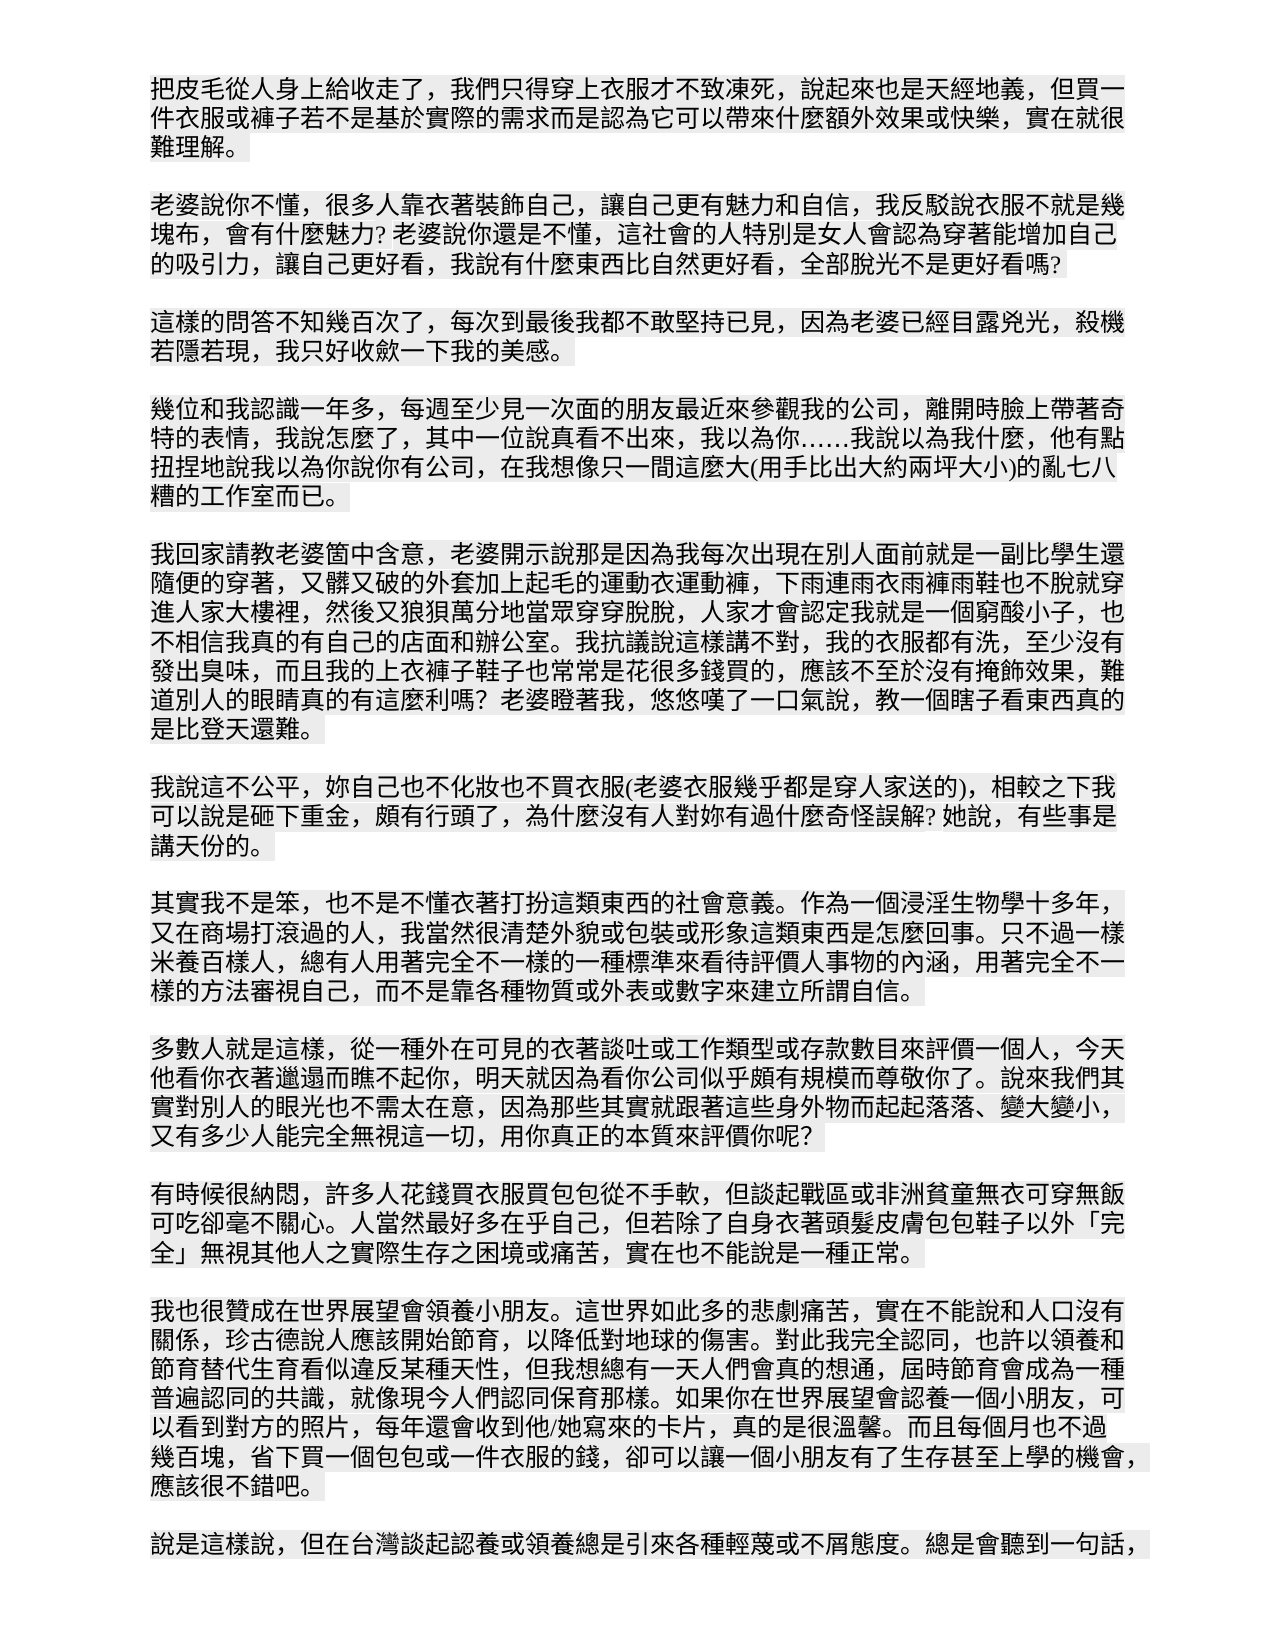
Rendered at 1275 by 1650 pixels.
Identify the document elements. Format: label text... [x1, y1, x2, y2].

text 記得三年多前開始從商的時候，老婆特別告誡我說一定要注意自己的穿著，不要再和以前一樣總是穿得十分邋遢，老是破舊的運動衣運動褲運動鞋。我很認同，所謂做什麼像什麼（袓國講”幹一行愛一行”），如果商人必須像醫生那樣有件商人的制服，我工作時會很樂意穿上。問題是迄今這制服到底長得什麼樣我仍然沒有參透。很能想像當一隻狗或色盲的感覺，常常出門為了穿衣服，像黃金鼠一樣在衣堆裡翻箱倒櫃把所能想到最合理的衣褲套在身上，結果老婆一看仍是深深嘆了一口氣。一隻狗在家大概都是和我一樣裸體吧我想，為了出門在狗身上套件衣服真的件很怪的事，而我就像色盲一樣對所謂衣著或品味或時尚那類身上的東西完全沒有理解能力。 小弟倒不是很節省，比如說我的腳先天失調，後天又不良，只能穿特定的運動鞋，否則走起路來很痛苦，而這類鞋子往往一雙一兩千塊，我向來一次趁打折買個三四雙來囤積。衣服也一樣，常常運動，為了不要每次運個動就像泡過水渾身溼透吹風感冒，只得買所謂排汗衣，一件常常媽哩個B四五百塊。 經常在運動場合聽到朋友說他這褲子是什麼牌子的，質料多特別多好穿，她那排汗衣或防寒衣又是什麼牌子的，多麼涼爽或保暖，或者今天又買了什麼外套多麼特殊，多麼高檔，觀其神色充滿喜悅興奮之情，我也挺高興趣看到朋友這麼開心，不過實在很難融入。上帝把皮毛從人身上給收走了，我們只得穿上衣服才不致凍死，說起來也是天經地義，但買一件衣服或褲子若不是基於實際的需求而是認為它可以帶來什麼額外效果或快樂，實在就很難理解。 老婆說你不懂，很多人靠衣著裝飾自己，讓自己更有魅力和自信，我反駁說衣服不就是幾塊布，會有什麼魅力? 老婆說你還是不懂，這社會的人特別是女人會認為穿著能增加自己的吸引力，讓自己更好看，我說有什麼東西比自然更好看，全部脫光不是更好看嗎? 這樣的問答不知幾百次了，每次到最後我都不敢堅持已見，因為老婆已經目露兇光，殺機若隱若現，我只好收歛一下我的美感。 幾位和我認識一年多，每週至少見一次面的朋友最近來參觀我的公司，離開時臉上帶著奇特的表情，我說怎麼了，其中一位說真看不出來，我以為你……我說以為我什麼，他有點扭捏地說我以為你說你有公司，在我想像只一間這麼大(用手比出大約兩坪大小)的亂七八糟的工作室而已。 我回家請教老婆箇中含意，老婆開示說那是因為我每次出現在別人面前就是一副比學生還隨便的穿著，又髒又破的外套加上起毛的運動衣運動褲，下雨連雨衣雨褲雨鞋也不脫就穿進人家大樓裡，然後又狼狽萬分地當眾穿穿脫脫，人家才會認定我就是一個窮酸小子，也不相信我真的有自己的店面和辦公室。我抗議說這樣講不對，我的衣服都有洗，至少沒有發出臭味，而且我的上衣褲子鞋子也常常是花很多錢買的，應該不至於沒有掩飾效果，難道別人的眼睛真的有這麼利嗎？老婆瞪著我，悠悠嘆了一口氣說，教一個瞎子看東西真的是比登天還難。 我說這不公平，妳自己也不化妝也不買衣服(老婆衣服幾乎都是穿人家送的)，相較之下我可以說是砸下重金，頗有行頭了，為什麼沒有人對妳有過什麼奇怪誤解? 她說，有些事是講天份的。 其實我不是笨，也不是不懂衣著打扮這類東西的社會意義。作為一個浸淫生物學十多年，又在商場打滾過的人，我當然很清楚外貌或包裝或形象這類東西是怎麼回事。只不過一樣米養百樣人，總有人用著完全不一樣的一種標準來看待評價人事物的內涵，用著完全不一樣的方法審視自己，而不是靠各種物質或外表或數字來建立所謂自信。 多數人就是這樣，從一種外在可見的衣著談吐或工作類型或存款數目來評價一個人，今天他看你衣著邋遢而瞧不起你，明天就因為看你公司似乎頗有規模而尊敬你了。說來我們其實對別人的眼光也不需太在意，因為那些其實就跟著這些身外物而起起落落、變大變小，又有多少人能完全無視這一切，用你真正的本質來評價你呢？ 有時候很納悶，許多人花錢買衣服買包包從不手軟，但談起戰區或非洲貧童無衣可穿無飯可吃卻毫不關心。人當然最好多在乎自己，但若除了自身衣著頭髮皮膚包包鞋子以外「完全」無視其他人之實際生存之困境或痛苦，實在也不能說是一種正常。 我也很贊成在世界展望會領養小朋友。這世界如此多的悲劇痛苦，實在不能說和人口沒有關係，珍古德說人應該開始節育，以降低對地球的傷害。對此我完全認同，也許以領養和節育替代生育看似違反某種天性，但我想總有一天人們會真的想通，屆時節育會成為一種普遍認同的共識，就像現今人們認同保育那樣。如果你在世界展望會認養一個小朋友，可以看到對方的照片，每年還會收到他/她寫來的卡片，真的是很溫馨。而且每個月也不過幾百塊，省下買一個包包或一件衣服的錢，卻可以讓一個小朋友有了生存甚至上學的機會，應該很不錯吧。 說是這樣說，但在台灣談起認養或領養總是引來各種輕蔑或不屑態度。總是會聽到一句話，不知聽幾百遍了：「自己生的總是不一樣。」如果說血緣在人的感情上會起了作用我是一點也不反對，就像我絕不會否認哪天我突然中了樂透，第一個想到的一定是我的家人。但一個陌生人難道不也是某人的家人嗎？愛如果一定要先透過某種純生物性的內在感受才能起了作用，那實在也很難說是一種真正的愛，愛是不需要有太多條件的。 老是聽人強調女性懷孕生產過程的種種感受或是當了爸爸之後的種種感動是多麼不凡特別，結論總是「有些事還是要自己當了爸媽才會懂」。聽了就覺得反感，如果我是某人老爸，自己的兒子卻「養兒方知父母恩」，那實在是我一生最大的恥辱和悲哀。台灣人在某些方面真的讓人感覺特別自私而缺乏同理心，自己生的小孩子就當作寶，吃的穿的讀的玩得一應俱全，像在伺候皇帝那樣關注，別人家的小孩子死活似乎就不關他的事了。自私的父母當然就養出自私的小孩，這樣的小孩如何有可能真的愛你、體諒你？實在不可能。總是常聽人家講說自己的小孩如何不知感恩或不孝順，聽了都覺很怪，小孩是你養的，養出一個渾蛋你應該檢討自己才對，怎麼是怪小孩子呢? 我很同意人之悲哀或多或少源自於其生物性，最近翻譯一本書，講動物園，有些地方寫得很露骨。其中一章寫到美國某個動物園的募款晚會那種名流雲集，衣著談吐極其奢華虛榮造作的樣子，其實就和動物比如黑猩猩為了爭權爭偶儘力展現自己的皮毛或身材或力量等行為一樣，都是源自於某種內在的生物性。還有另一章講到一隻母黑猩猩為扶植自己的兒子日後當上老大，發揮其聰明才智，策動一場陰謀和政變將動物園裡當了三十年的老大給殺了。 讀起來是沒什麼，但如果以為動物只是讓我們看戲那你就錯了，人其實也就是一種動物，充滿各種動物該有的內在需求和衝動，差別在於你自己知不知道而已。人之可悲或許就是在於我們很聰明，這聰明卻讓我們比之動物不能明白那些真正重要的事。一種對物質或對血緣的異常執著，其實不能說是一種正常天性，這背後是一種文化起了作用，一種唯一認同生物性或說弱肉強食的價值觀。 問題是如果我們真的相信生命會找到出路，那生命就不可能是一成不變的單一樣貌。動物園那隻母黑猩猩的兒子其實是她的養子，動物都能收養小孩了，人又如何不能呢？曾看過一個電視節目叫作「溫柔母獅心」，一隻非洲的母獅有天不知哪根神經秀逗了，竟然收養了一隻小劍羚，不但照顧有佳，並且從此寧願挨餓也不再吃肉。看著畫面上這隻骨瘦如柴的獅子，亦步亦趨跟著一隻理應當作食物的小劍羚，像一位母親那樣為牠清理或抱著牠保暖的樣子，心裡不禁泛起異樣的感動。 演化論如果教了我們什麼，那就是「例外」的重要性，這些「例外」或說變異，正是生命得以存續的重要關鍵。這些看似怪異的事其實與其用科學解釋，不如說是某種光，某種生命的救贖。 愛或不愛一個人事物其實是不需要太多條件的，如果我們真的曾在夜深人靜時深深思索過，像一隻動物每日面對太陽起落與黑夜星空那樣，我們就會真的明白一些重要的道理。什麼東西對你重要，什麼又是可有可無的，在我看沒有什麼明白這個更重要了。 講這些挺孤獨的，就像一隻流浪狗或草原狼那樣孤獨，人們根不不在乎或者說不相信你所講的。一個人當然不會真的明白做為一隻狗的感受，他不相信你真能重視那些他不在乎的人事物，也不相信你真的不在乎那些他當作寶一樣的東西。生命沒有什麼取捨或出路，生命永遠都是無數不可能交叉的平行線，你心裡所愛所盼，唯有日月星辰才真正明白。 [150, 75, 1125, 1559]
